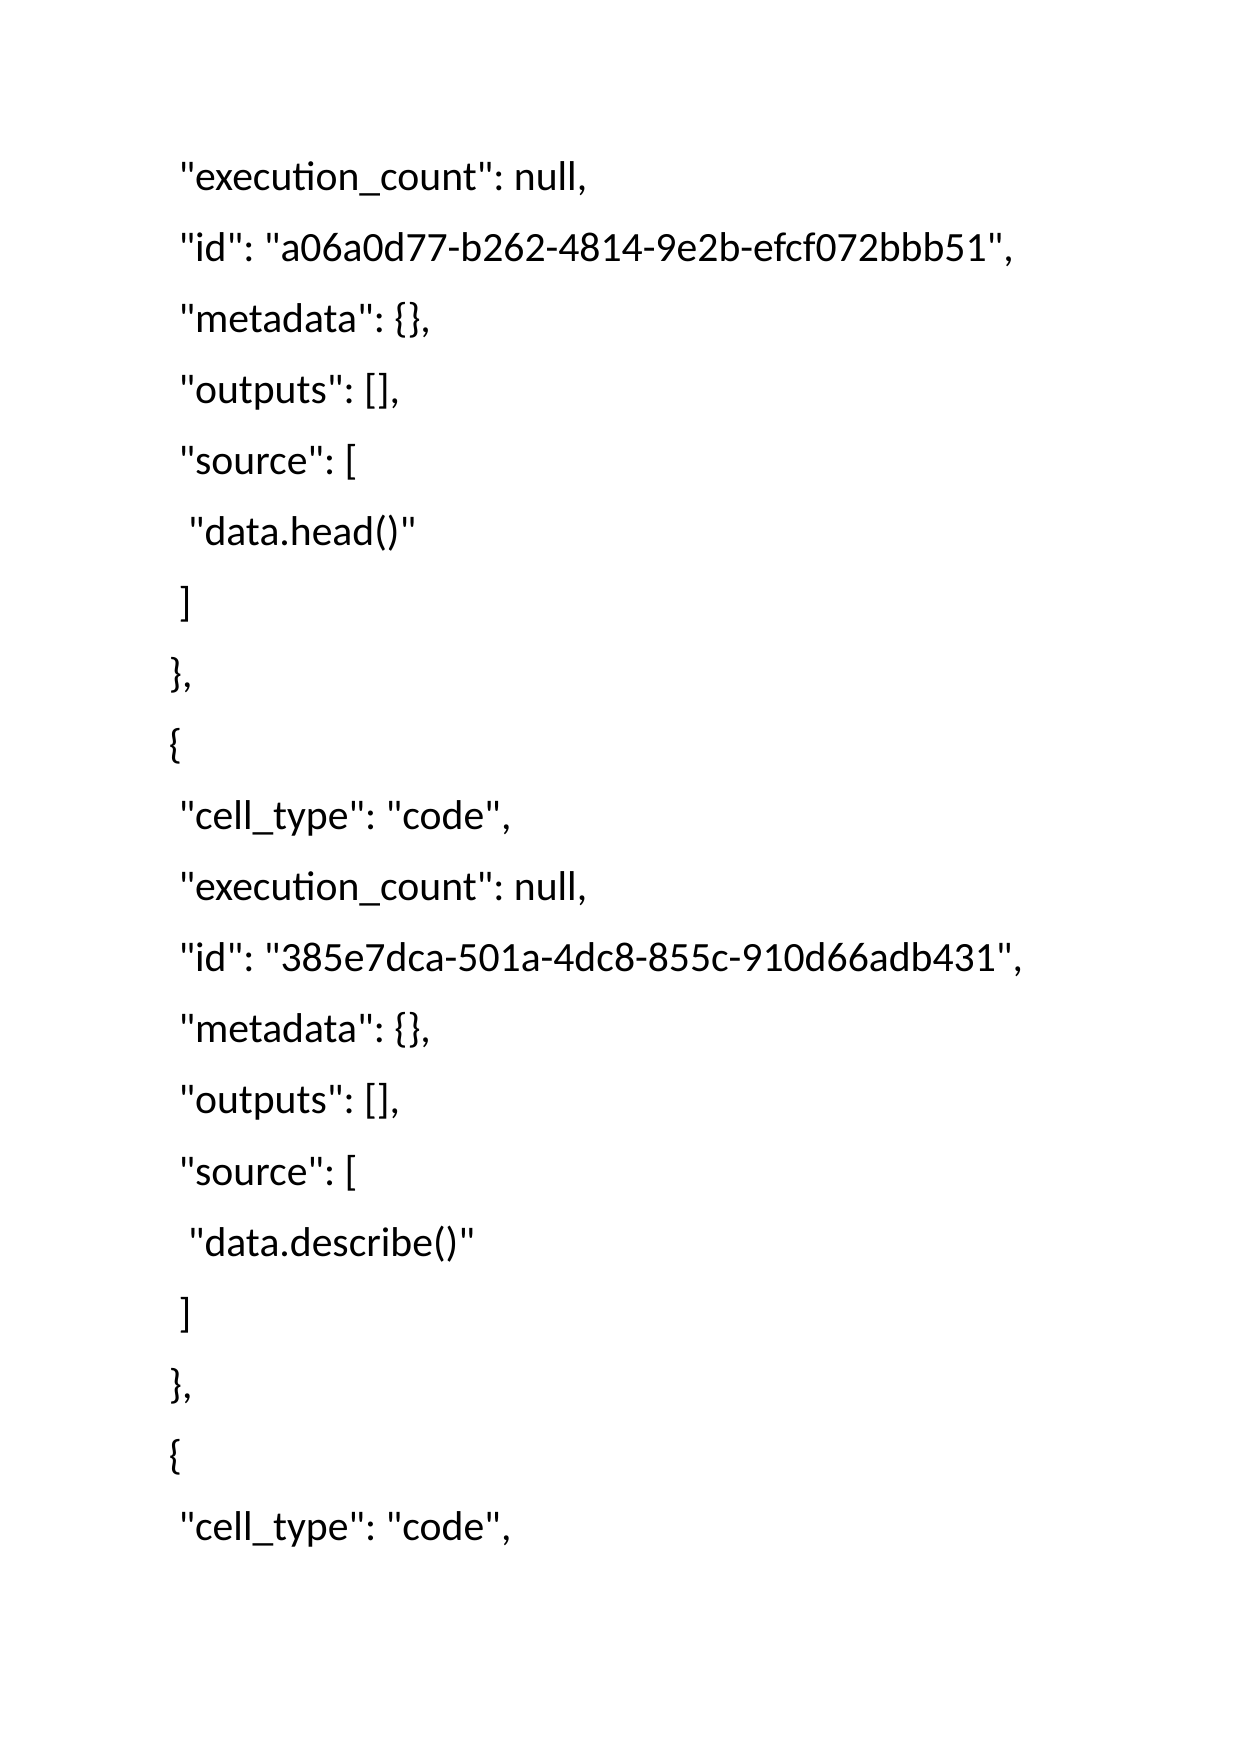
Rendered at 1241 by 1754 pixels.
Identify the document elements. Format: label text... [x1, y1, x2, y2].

text "source": [ [150, 1144, 1090, 1195]
text "outputs": [], [150, 1073, 1090, 1124]
text "execution_count": null, [150, 150, 1090, 201]
text "cell_type": "code", [150, 789, 1090, 840]
text ] [150, 1287, 1090, 1337]
text }, [150, 1358, 1090, 1408]
text "id": "a06a0d77-b262-4814-9e2b-efcf072bbb51", [150, 221, 1090, 272]
text { [150, 1429, 1090, 1479]
text "data.head()" [150, 505, 1090, 556]
text "cell_type": "code", [150, 1500, 1090, 1551]
text }, [150, 647, 1090, 698]
text "id": "385e7dca-501a-4dc8-855c-910d66adb431", [150, 931, 1090, 982]
text ] [150, 576, 1090, 627]
text "source": [ [150, 434, 1090, 485]
text { [150, 718, 1090, 769]
text "outputs": [], [150, 363, 1090, 414]
text "metadata": {}, [150, 292, 1090, 343]
text "data.describe()" [150, 1216, 1090, 1266]
text "metadata": {}, [150, 1002, 1090, 1053]
text "execution_count": null, [150, 860, 1090, 911]
